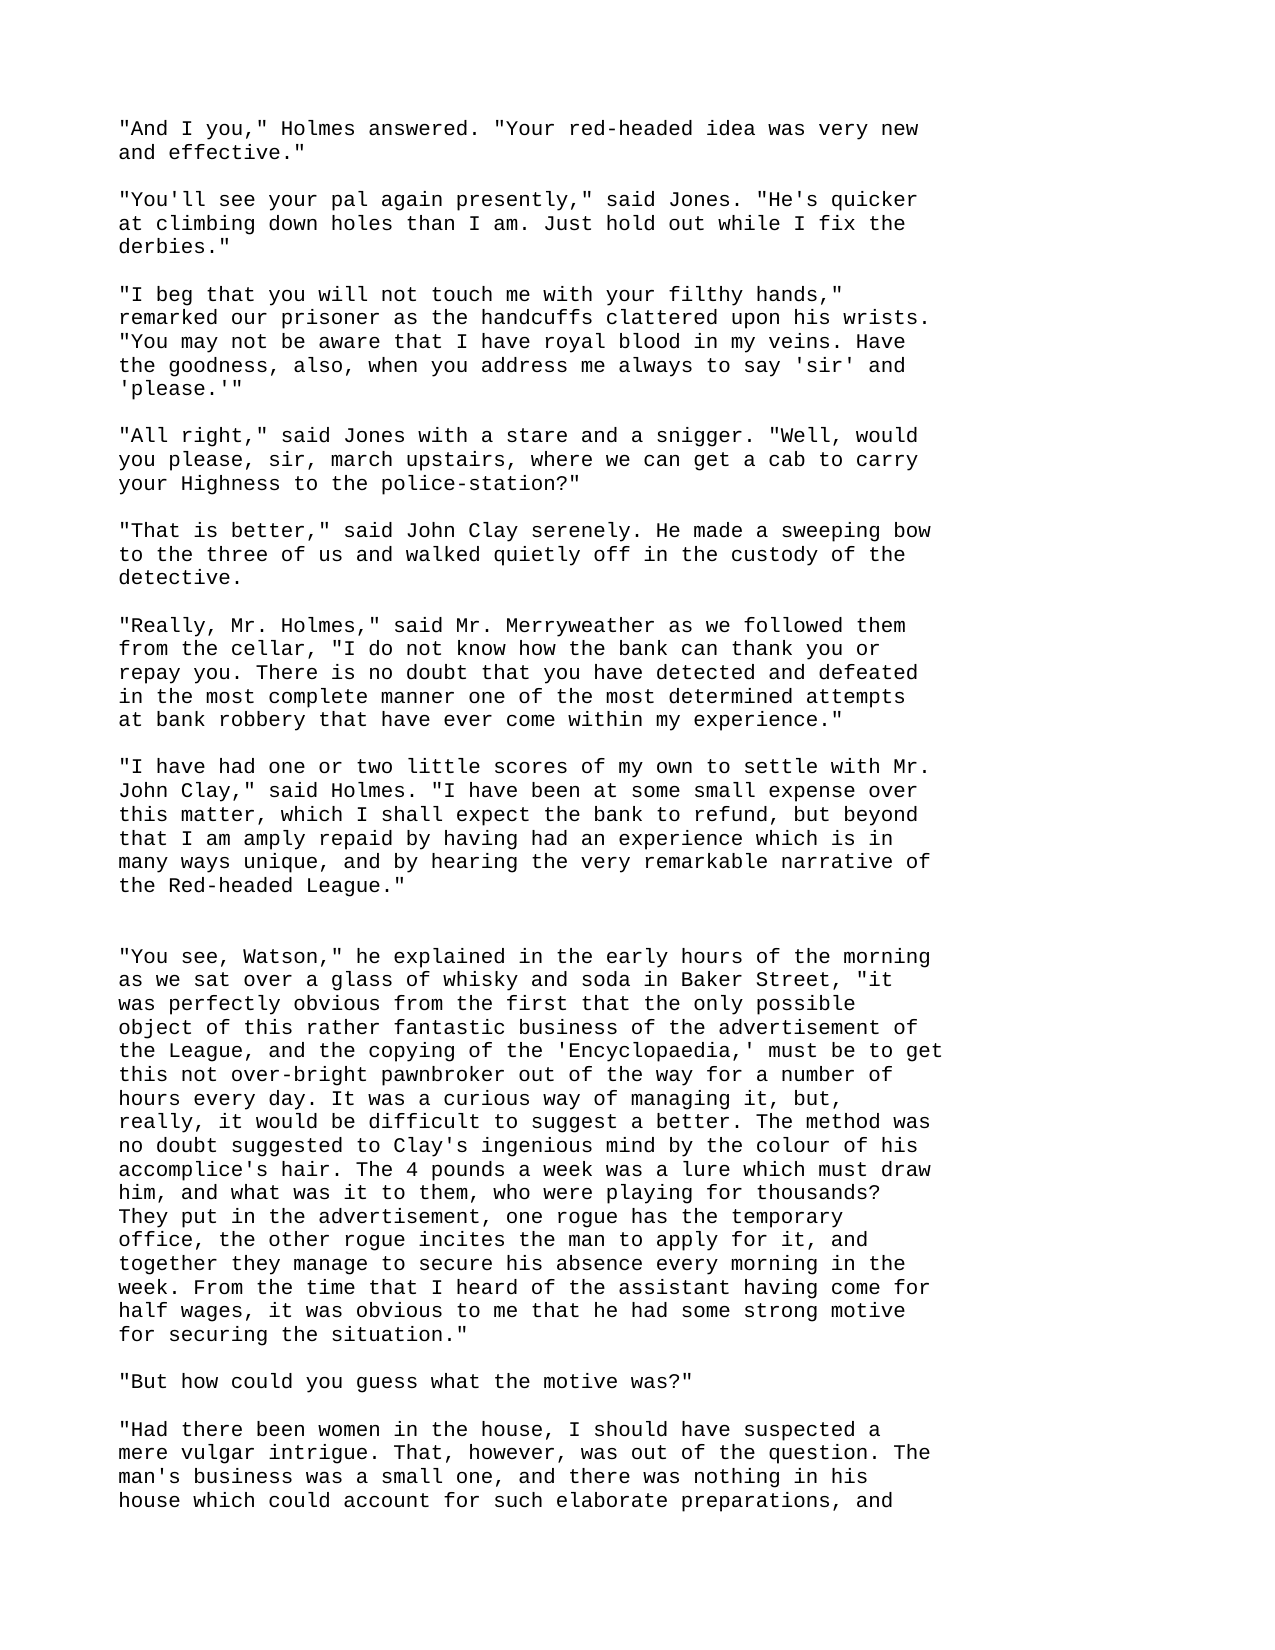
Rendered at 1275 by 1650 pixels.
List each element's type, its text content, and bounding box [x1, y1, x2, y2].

text "You'll see your pal again presently," said Jones. "He's quicker [118, 189, 1157, 213]
text "And I you," Holmes answered. "Your red-headed idea was very new [118, 118, 1157, 142]
text your Highness to the police-station?" [118, 473, 1157, 496]
text "All right," said Jones with a stare and a snigger. "Well, would [118, 426, 1157, 449]
text man's business was a small one, and there was nothing in his [118, 1466, 1157, 1489]
text that I am amply repaid by having had an experience which is in [118, 827, 1157, 851]
text "I have had one or two little scores of my own to settle with Mr. [118, 757, 1157, 780]
text you please, sir, march upstairs, where we can get a cab to carry [118, 449, 1157, 473]
text "Really, Mr. Holmes," said Mr. Merryweather as we followed them [118, 615, 1157, 638]
text from the cellar, "I do not know how the bank can thank you or [118, 638, 1157, 662]
text in the most complete manner one of the most determined attempts [118, 686, 1157, 709]
text "That is better," said John Clay serenely. He made a sweeping bow [118, 520, 1157, 544]
text the League, and the copying of the 'Encyclopaedia,' must be to get [118, 1040, 1157, 1064]
text object of this rather fantastic business of the advertisement of [118, 1017, 1157, 1040]
text and effective." [118, 142, 1157, 165]
text house which could account for such elaborate preparations, and [118, 1489, 1157, 1513]
text mere vulgar intrigue. That, however, was out of the question. The [118, 1442, 1157, 1466]
text at climbing down holes than I am. Just hold out while I fix the [118, 213, 1157, 236]
text at bank robbery that have ever come within my experience." [118, 709, 1157, 733]
text no doubt suggested to Clay's ingenious mind by the colour of his [118, 1135, 1157, 1158]
text "You see, Watson," he explained in the early hours of the morning [118, 946, 1157, 969]
text They put in the advertisement, one rogue has the temporary [118, 1206, 1157, 1229]
text half wages, it was obvious to me that he had some strong motive [118, 1300, 1157, 1324]
text "Had there been women in the house, I should have suspected a [118, 1419, 1157, 1442]
text remarked our prisoner as the handcuffs clattered upon his wrists. [118, 307, 1157, 331]
text derbies." [118, 236, 1157, 260]
text "But how could you guess what the motive was?" [118, 1371, 1157, 1395]
text as we sat over a glass of whisky and soda in Baker Street, "it [118, 969, 1157, 993]
text really, it would be difficult to suggest a better. The method was [118, 1111, 1157, 1135]
text detective. [118, 567, 1157, 591]
text 'please.'" [118, 378, 1157, 402]
text the Red-headed League." [118, 875, 1157, 898]
text repay you. There is no doubt that you have detected and defeated [118, 662, 1157, 686]
text for securing the situation." [118, 1324, 1157, 1348]
text accomplice's hair. The 4 pounds a week was a lure which must draw [118, 1158, 1157, 1182]
text him, and what was it to them, who were playing for thousands? [118, 1182, 1157, 1206]
text this matter, which I shall expect the bank to refund, but beyond [118, 804, 1157, 827]
text John Clay," said Holmes. "I have been at some small expense over [118, 780, 1157, 804]
text week. From the time that I heard of the assistant having come for [118, 1277, 1157, 1300]
text many ways unique, and by hearing the very remarkable narrative of [118, 851, 1157, 875]
text hours every day. It was a curious way of managing it, but, [118, 1088, 1157, 1111]
text "I beg that you will not touch me with your filthy hands," [118, 284, 1157, 307]
text the goodness, also, when you address me always to say 'sir' and [118, 354, 1157, 378]
text to the three of us and walked quietly off in the custody of the [118, 544, 1157, 567]
text was perfectly obvious from the first that the only possible [118, 993, 1157, 1017]
text together they manage to secure his absence every morning in the [118, 1253, 1157, 1277]
text "You may not be aware that I have royal blood in my veins. Have [118, 331, 1157, 354]
text this not over-bright pawnbroker out of the way for a number of [118, 1064, 1157, 1088]
text office, the other rogue incites the man to apply for it, and [118, 1229, 1157, 1253]
